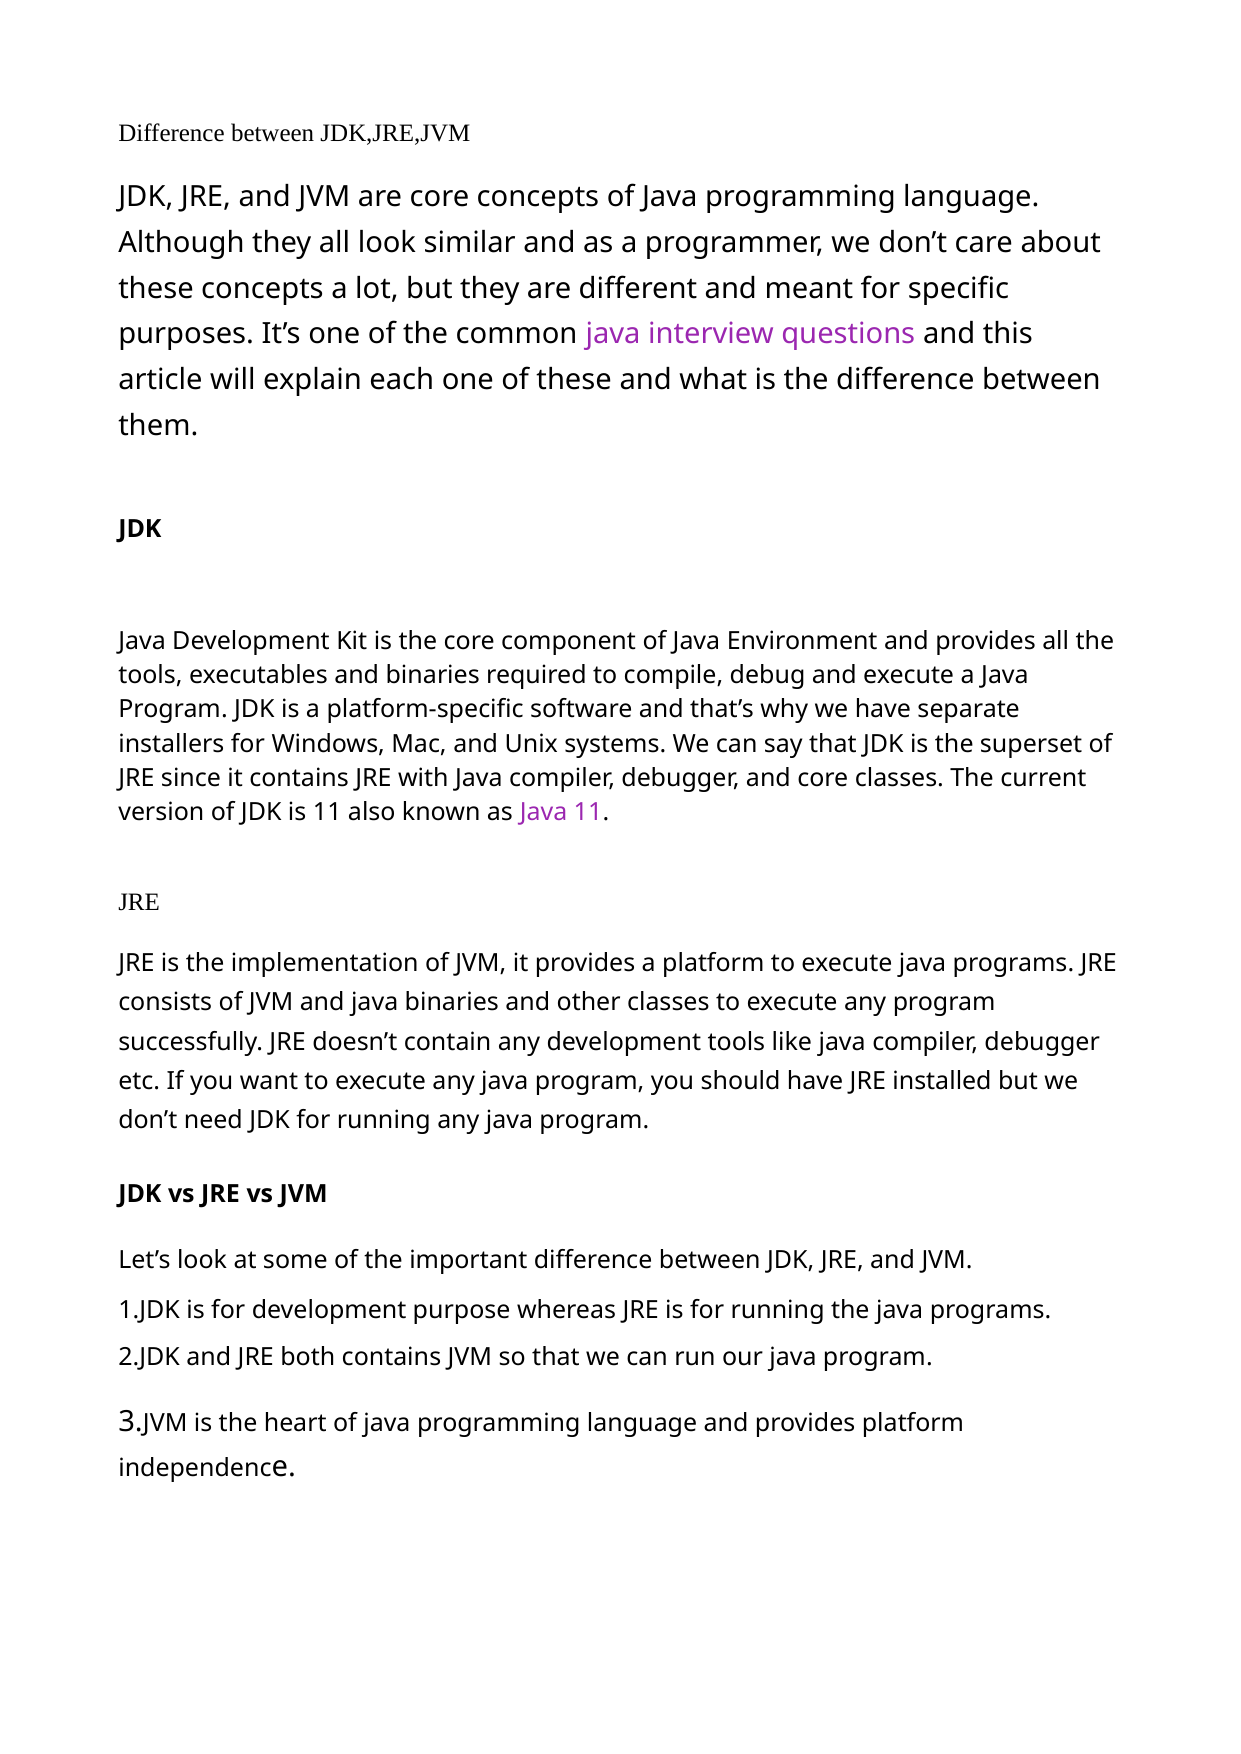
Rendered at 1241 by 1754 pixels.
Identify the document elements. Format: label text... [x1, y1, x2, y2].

subtitle JDK [118, 511, 1122, 545]
text Let’s look at some of the important difference between JDK, JRE, and JVM. [118, 1238, 1122, 1276]
text Difference between JDK,JRE,JVM [118, 118, 1122, 147]
subtitle JDK vs JRE vs JVM [118, 1176, 1122, 1210]
text JRE [118, 887, 1122, 916]
subtitle Java Development Kit is the core component of Java Environment and provides all the tools, executables and binaries required to compile, debug and execute a Java Program. JDK is a platform-specific software and that’s why we have separate installers for Windows, Mac, and Unix systems. We can say that JDK is the superset of JRE since it contains JRE with Java compiler, debugger, and core classes. The current version of JDK is 11 also known as Java 11. [118, 623, 1122, 827]
list JDK is for development purpose whereas JRE is for running the java programs. [118, 1291, 1122, 1326]
list JVM is the heart of java programming language and provides platform independence. [118, 1400, 1122, 1485]
list JDK and JRE both contains JVM so that we can run our java program. [118, 1338, 1122, 1372]
text JRE is the implementation of JVM, it provides a platform to execute java programs. JRE consists of JVM and java binaries and other classes to execute any program successfully. JRE doesn’t contain any development tools like java compiler, debugger etc. If you want to execute any java program, you should have JRE installed but we don’t need JDK for running any java program. [118, 945, 1122, 1136]
text JDK, JRE, and JVM are core concepts of Java programming language. Although they all look similar and as a programmer, we don’t care about these concepts a lot, but they are different and meant for specific purposes. It’s one of the common java interview questions and this article will explain each one of these and what is the difference between them. [118, 176, 1122, 443]
